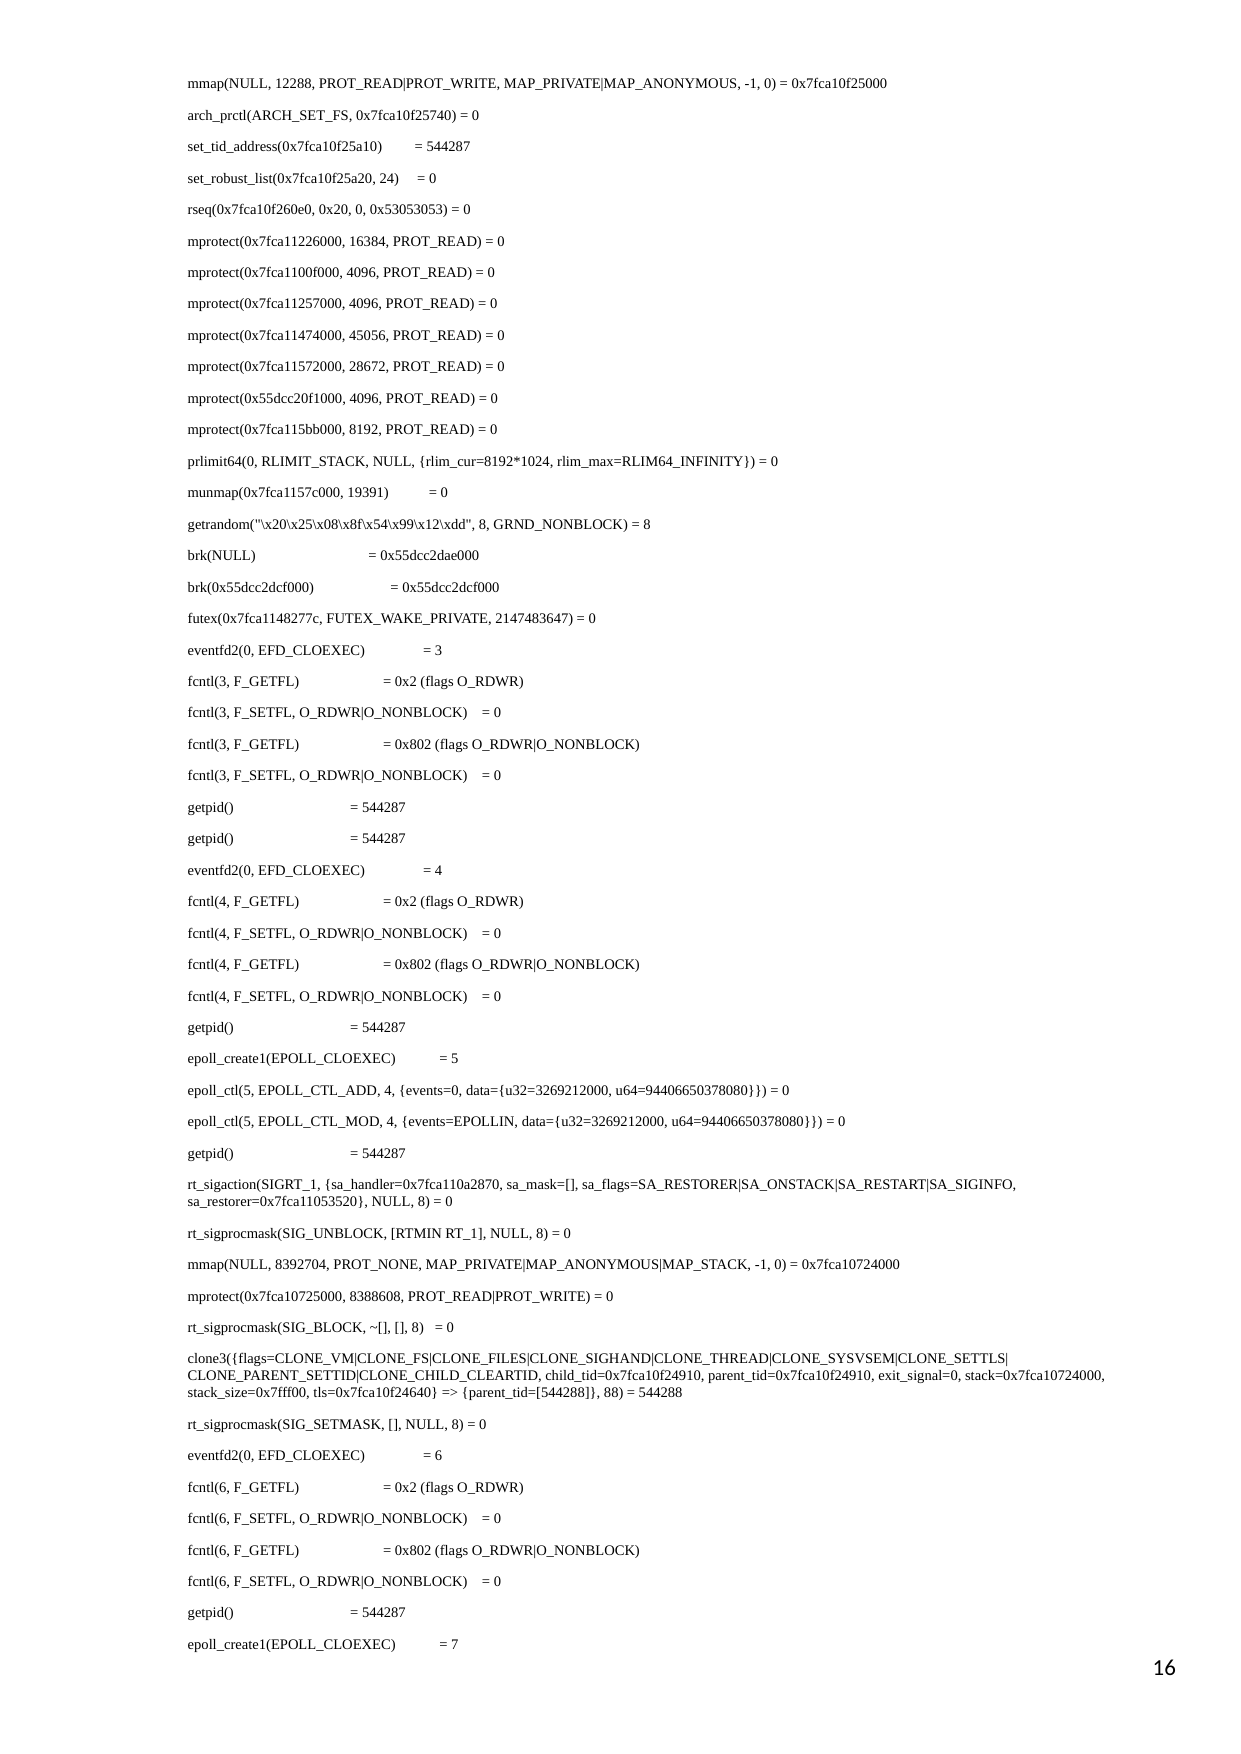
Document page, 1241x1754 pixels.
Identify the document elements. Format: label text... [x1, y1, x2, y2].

text fcntl(6, F_SETFL, O_RDWR|O_NONBLOCK) = 0 [187, 1573, 1176, 1589]
text set_robust_list(0x7fca10f25a20, 24) = 0 [187, 169, 1176, 186]
text brk(NULL) = 0x55dcc2dae000 [187, 547, 1176, 564]
text rt_sigaction(SIGRT_1, {sa_handler=0x7fca110a2870, sa_mask=[], sa_flags=SA_RESTORER|SA_ONSTACK|SA_RESTART|SA_SIGINFO, sa_restorer=0x7fca11053520}, NULL, 8) = 0 [187, 1176, 1176, 1210]
text fcntl(6, F_GETFL) = 0x802 (flags O_RDWR|O_NONBLOCK) [187, 1541, 1176, 1558]
text rt_sigprocmask(SIG_SETMASK, [], NULL, 8) = 0 [187, 1415, 1176, 1432]
text eventfd2(0, EFD_CLOEXEC) = 4 [187, 861, 1176, 878]
text epoll_create1(EPOLL_CLOEXEC) = 7 [187, 1636, 1176, 1652]
text getpid() = 544287 [187, 830, 1176, 847]
text getpid() = 544287 [187, 1019, 1176, 1036]
text fcntl(4, F_GETFL) = 0x2 (flags O_RDWR) [187, 893, 1176, 910]
text getpid() = 544287 [187, 798, 1176, 815]
text futex(0x7fca1148277c, FUTEX_WAKE_PRIVATE, 2147483647) = 0 [187, 610, 1176, 627]
text getpid() = 544287 [187, 1144, 1176, 1161]
text getpid() = 544287 [187, 1604, 1176, 1621]
text fcntl(3, F_GETFL) = 0x2 (flags O_RDWR) [187, 673, 1176, 689]
text mmap(NULL, 12288, PROT_READ|PROT_WRITE, MAP_PRIVATE|MAP_ANONYMOUS, -1, 0) = 0x7fca10f25000 [187, 75, 1176, 92]
text mprotect(0x7fca10725000, 8388608, PROT_READ|PROT_WRITE) = 0 [187, 1287, 1176, 1304]
text brk(0x55dcc2dcf000) = 0x55dcc2dcf000 [187, 578, 1176, 595]
text fcntl(4, F_SETFL, O_RDWR|O_NONBLOCK) = 0 [187, 924, 1176, 941]
text epoll_ctl(5, EPOLL_CTL_ADD, 4, {events=0, data={u32=3269212000, u64=94406650378080}}) = 0 [187, 1082, 1176, 1098]
text set_tid_address(0x7fca10f25a10) = 544287 [187, 138, 1176, 155]
text epoll_ctl(5, EPOLL_CTL_MOD, 4, {events=EPOLLIN, data={u32=3269212000, u64=94406650378080}}) = 0 [187, 1113, 1176, 1130]
text epoll_create1(EPOLL_CLOEXEC) = 5 [187, 1050, 1176, 1067]
text mprotect(0x7fca115bb000, 8192, PROT_READ) = 0 [187, 421, 1176, 438]
text fcntl(4, F_GETFL) = 0x802 (flags O_RDWR|O_NONBLOCK) [187, 956, 1176, 973]
text mmap(NULL, 8392704, PROT_NONE, MAP_PRIVATE|MAP_ANONYMOUS|MAP_STACK, -1, 0) = 0x7fca10724000 [187, 1256, 1176, 1273]
text fcntl(6, F_SETFL, O_RDWR|O_NONBLOCK) = 0 [187, 1510, 1176, 1527]
text rseq(0x7fca10f260e0, 0x20, 0, 0x53053053) = 0 [187, 201, 1176, 218]
text mprotect(0x55dcc20f1000, 4096, PROT_READ) = 0 [187, 389, 1176, 406]
text mprotect(0x7fca11257000, 4096, PROT_READ) = 0 [187, 295, 1176, 312]
text getrandom("\x20\x25\x08\x8f\x54\x99\x12\xdd", 8, GRND_NONBLOCK) = 8 [187, 515, 1176, 532]
text fcntl(3, F_GETFL) = 0x802 (flags O_RDWR|O_NONBLOCK) [187, 736, 1176, 752]
text clone3({flags=CLONE_VM|CLONE_FS|CLONE_FILES|CLONE_SIGHAND|CLONE_THREAD|CLONE_SYSVSEM|CLONE_SETTLS|CLONE_PARENT_SETTID|CLONE_CHILD_CLEARTID, child_tid=0x7fca10f24910, parent_tid=0x7fca10f24910, exit_signal=0, stack=0x7fca10724000, stack_size=0x7fff00, tls=0x7fca10f24640} => {parent_tid=[544288]}, 88) = 544288 [187, 1350, 1176, 1401]
text munmap(0x7fca1157c000, 19391) = 0 [187, 484, 1176, 501]
text mprotect(0x7fca11474000, 45056, PROT_READ) = 0 [187, 327, 1176, 343]
text fcntl(3, F_SETFL, O_RDWR|O_NONBLOCK) = 0 [187, 767, 1176, 784]
text arch_prctl(ARCH_SET_FS, 0x7fca10f25740) = 0 [187, 106, 1176, 123]
text eventfd2(0, EFD_CLOEXEC) = 3 [187, 641, 1176, 658]
text rt_sigprocmask(SIG_BLOCK, ~[], [], 8) = 0 [187, 1319, 1176, 1336]
text mprotect(0x7fca1100f000, 4096, PROT_READ) = 0 [187, 264, 1176, 281]
text fcntl(3, F_SETFL, O_RDWR|O_NONBLOCK) = 0 [187, 704, 1176, 721]
text mprotect(0x7fca11226000, 16384, PROT_READ) = 0 [187, 232, 1176, 249]
text fcntl(4, F_SETFL, O_RDWR|O_NONBLOCK) = 0 [187, 987, 1176, 1004]
text mprotect(0x7fca11572000, 28672, PROT_READ) = 0 [187, 358, 1176, 375]
text rt_sigprocmask(SIG_UNBLOCK, [RTMIN RT_1], NULL, 8) = 0 [187, 1224, 1176, 1241]
text eventfd2(0, EFD_CLOEXEC) = 6 [187, 1447, 1176, 1464]
text fcntl(6, F_GETFL) = 0x2 (flags O_RDWR) [187, 1478, 1176, 1495]
text prlimit64(0, RLIMIT_STACK, NULL, {rlim_cur=8192*1024, rlim_max=RLIM64_INFINITY}) = 0 [187, 452, 1176, 469]
